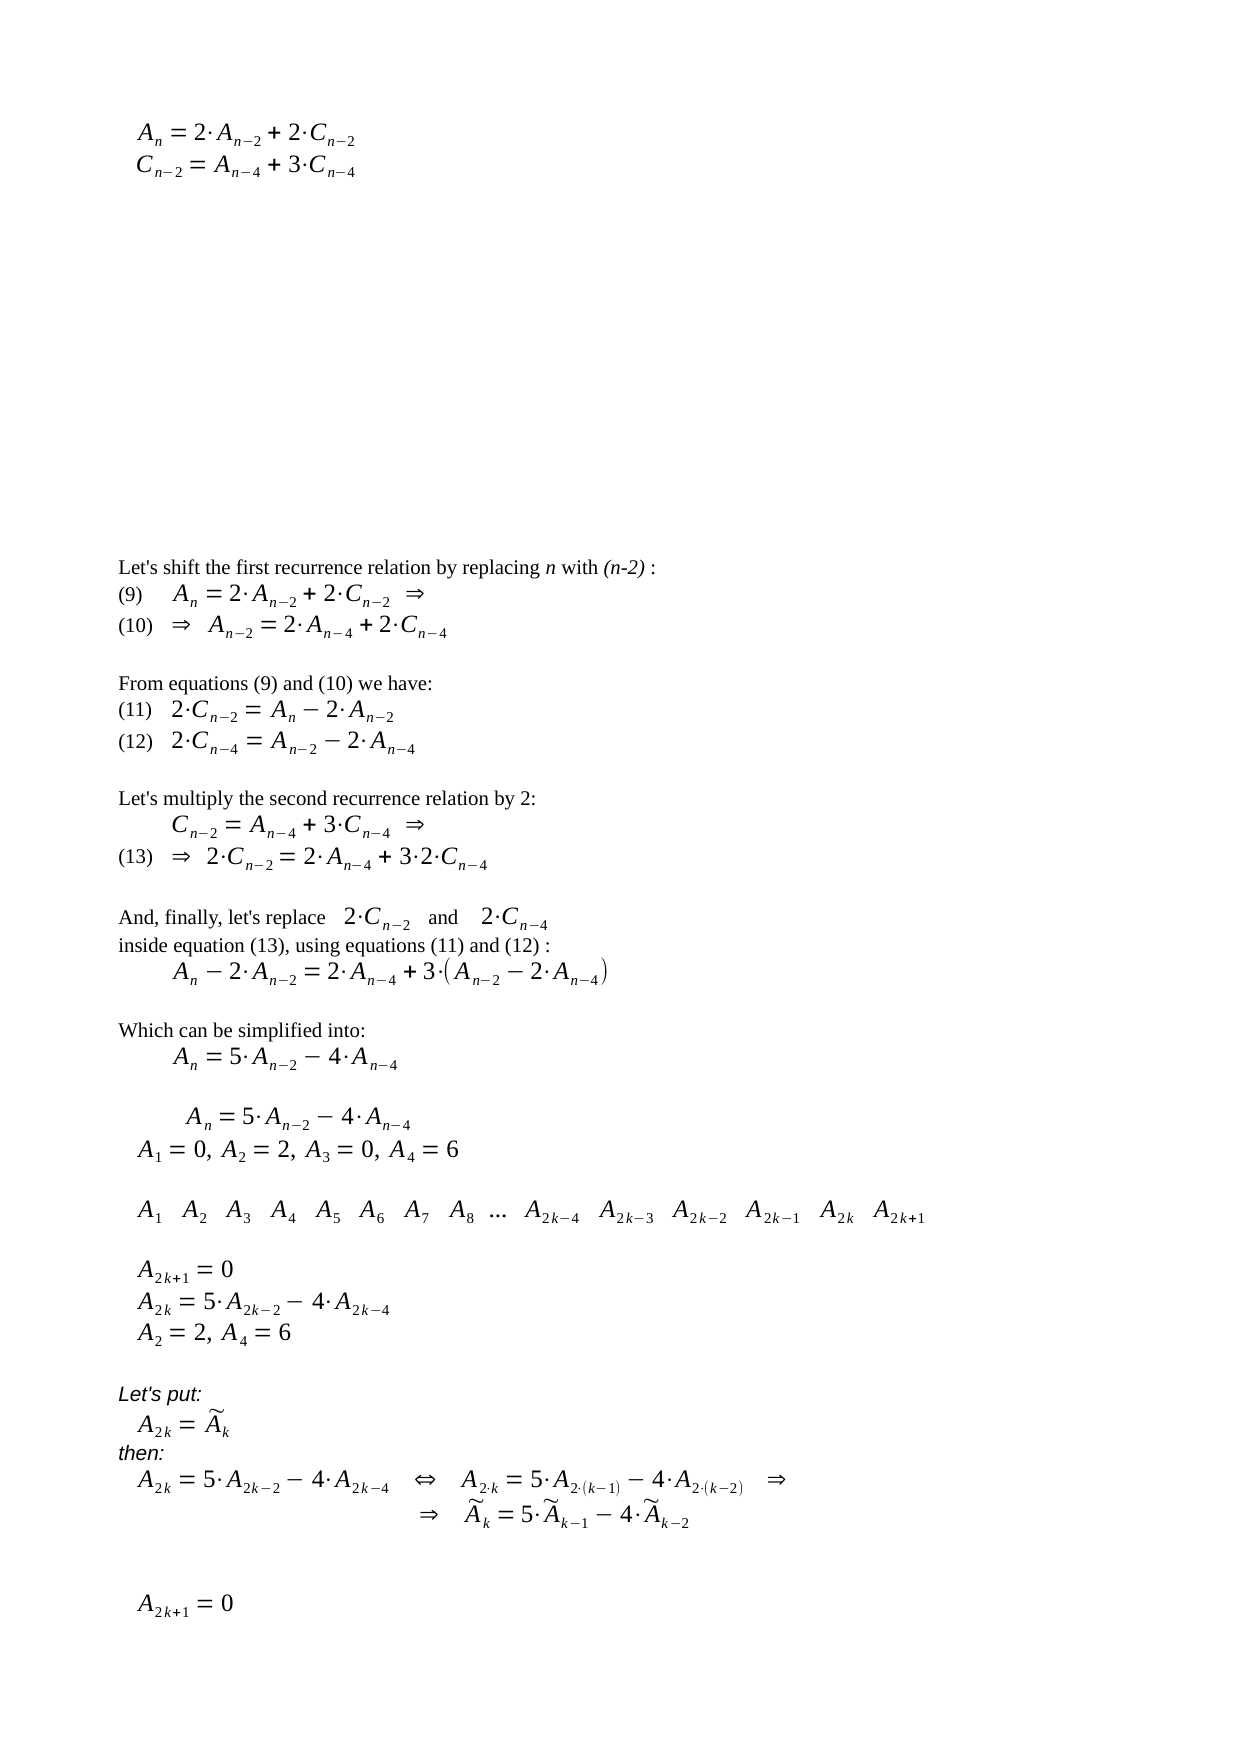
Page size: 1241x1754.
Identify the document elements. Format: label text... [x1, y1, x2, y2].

text From equations (9) and (10) we have: [118, 670, 1122, 694]
text (12) [118, 726, 1122, 757]
text (9) [118, 579, 1122, 610]
text Let's put: [118, 1378, 1122, 1407]
text then: [118, 1441, 1122, 1465]
text (13) [118, 842, 1122, 873]
text Let's multiply the second recurrence relation by 2: [118, 786, 1122, 810]
text (10) [118, 610, 1122, 642]
text And, finally, let's replaceand [118, 902, 1122, 933]
text inside equation (13), using equations (11) and (12) : [118, 933, 1122, 957]
text (11) [118, 694, 1122, 726]
text Let's shift the first recurrence relation by replacing n with (n-2) : [118, 555, 1122, 579]
text Which can be simplified into: [118, 1018, 1122, 1042]
